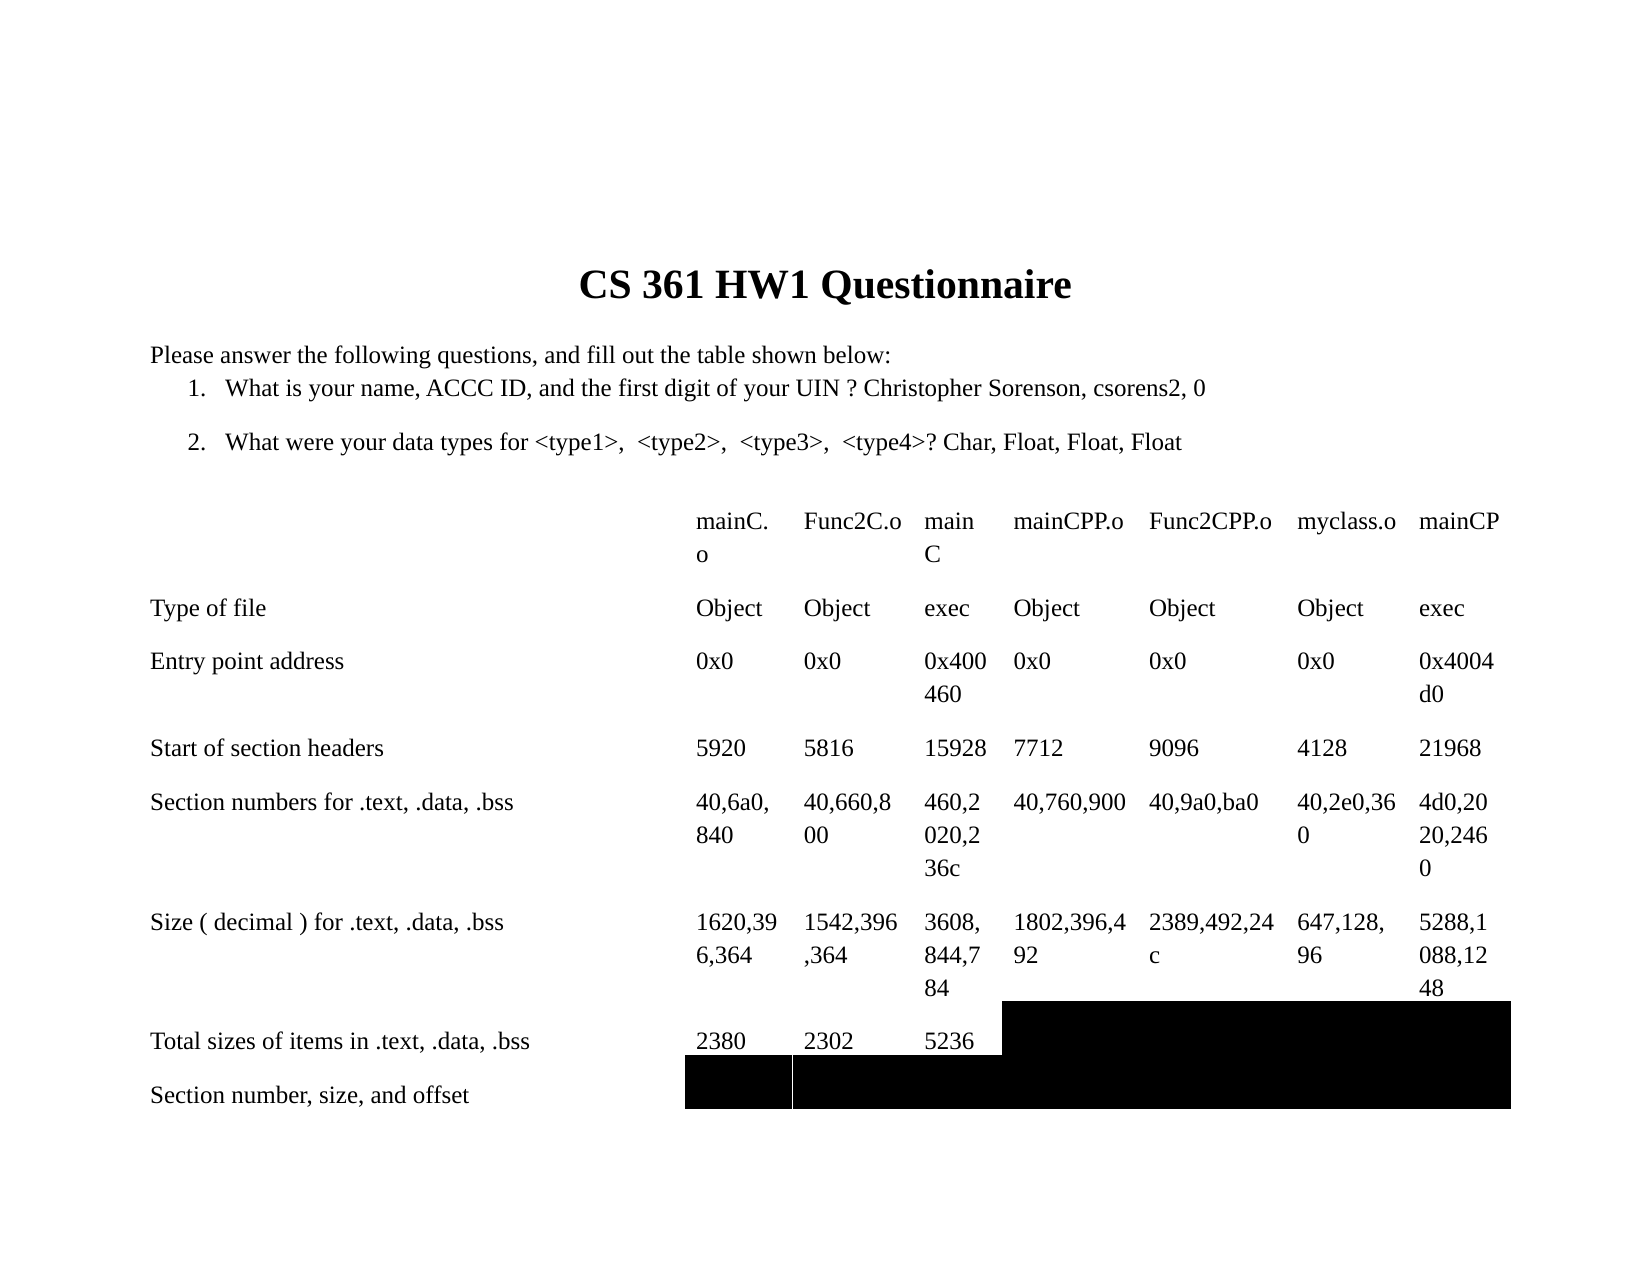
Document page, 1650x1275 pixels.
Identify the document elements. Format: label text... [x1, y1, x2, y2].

table_cell Object [1002, 568, 1138, 621]
table_cell [1286, 1055, 1408, 1109]
table_cell Total sizes of items in .text, .data, .bss [139, 1001, 684, 1055]
table_cell 40,9a0,ba0 [1138, 762, 1286, 882]
table_header Func2C.o [793, 481, 913, 568]
table_cell 647,128,96 [1286, 882, 1408, 1001]
table_cell [1138, 1055, 1286, 1109]
table_header mainCP [1408, 481, 1511, 568]
table_cell 1620,396,364 [685, 882, 792, 1001]
text Please answer the following questions, and fill out the table shown below: [150, 340, 1500, 369]
table_cell Object [685, 568, 792, 621]
table_cell 0x0 [685, 621, 792, 708]
table_cell 5816 [793, 708, 913, 762]
table_cell Entry point address [139, 621, 684, 708]
table_cell 0x400460 [913, 621, 1002, 708]
table_header [139, 481, 684, 568]
table_cell [913, 1055, 1002, 1109]
table_cell 0x4004d0 [1408, 621, 1511, 708]
table_cell 0x0 [1002, 621, 1138, 708]
table_cell 40,760,900 [1002, 762, 1138, 882]
table_cell 4d0,2020,2460 [1408, 762, 1511, 882]
table_cell exec [1408, 568, 1511, 621]
table_cell Section numbers for .text, .data, .bss [139, 762, 684, 882]
table_cell Object [793, 568, 913, 621]
table_cell exec [913, 568, 1002, 621]
table_cell Type of file [139, 568, 684, 621]
table_cell Object [1286, 568, 1408, 621]
table_cell [1138, 1001, 1286, 1055]
table_cell 40,6a0,840 [685, 762, 792, 882]
table_header mainC [913, 481, 1002, 568]
text CS 361 HW1 Questionnaire [150, 260, 1500, 308]
table_cell Object [1138, 568, 1286, 621]
table_cell 5288,1088,1248 [1408, 882, 1511, 1001]
table_cell [1002, 1055, 1138, 1109]
table_cell 40,2e0,360 [1286, 762, 1408, 882]
table_cell 0x0 [1286, 621, 1408, 708]
table_cell 0x0 [793, 621, 913, 708]
table_header Func2CPP.o [1138, 481, 1286, 568]
table_cell 2302 [793, 1001, 913, 1055]
list What is your name, ACCC ID, and the first digit of your UIN ? Christopher Sorenson, csorens2, 0 [187, 373, 1500, 402]
table_header myclass.o [1286, 481, 1408, 568]
table_cell Size ( decimal ) for .text, .data, .bss [139, 882, 684, 1001]
table_cell 2380 [685, 1001, 792, 1055]
table_cell [1286, 1001, 1408, 1055]
table_cell [1408, 1001, 1511, 1055]
table_cell 15928 [913, 708, 1002, 762]
table_cell 2389,492,24c [1138, 882, 1286, 1001]
table_cell [793, 1055, 913, 1109]
table_cell Section number, size, and offset [139, 1055, 684, 1109]
table_cell 1542,396,364 [793, 882, 913, 1001]
table_header mainCPP.o [1002, 481, 1138, 568]
table_cell 21968 [1408, 708, 1511, 762]
table_cell 3608,844,784 [913, 882, 1002, 1001]
table_cell 7712 [1002, 708, 1138, 762]
table_cell 40,660,800 [793, 762, 913, 882]
table_header mainC.o [685, 481, 792, 568]
list What were your data types for <type1>, <type2>, <type3>, <type4>? Char, Float, Float, Float [187, 427, 1500, 456]
table_cell 460,2020,236c [913, 762, 1002, 882]
table_cell 5236 [913, 1001, 1002, 1055]
table_cell 9096 [1138, 708, 1286, 762]
table_cell [1002, 1001, 1138, 1055]
table_cell [1408, 1055, 1511, 1109]
table_cell 5920 [685, 708, 792, 762]
table_cell 0x0 [1138, 621, 1286, 708]
table_cell 1802,396,492 [1002, 882, 1138, 1001]
table_cell Start of section headers [139, 708, 684, 762]
table_cell [685, 1055, 792, 1109]
table_cell 4128 [1286, 708, 1408, 762]
